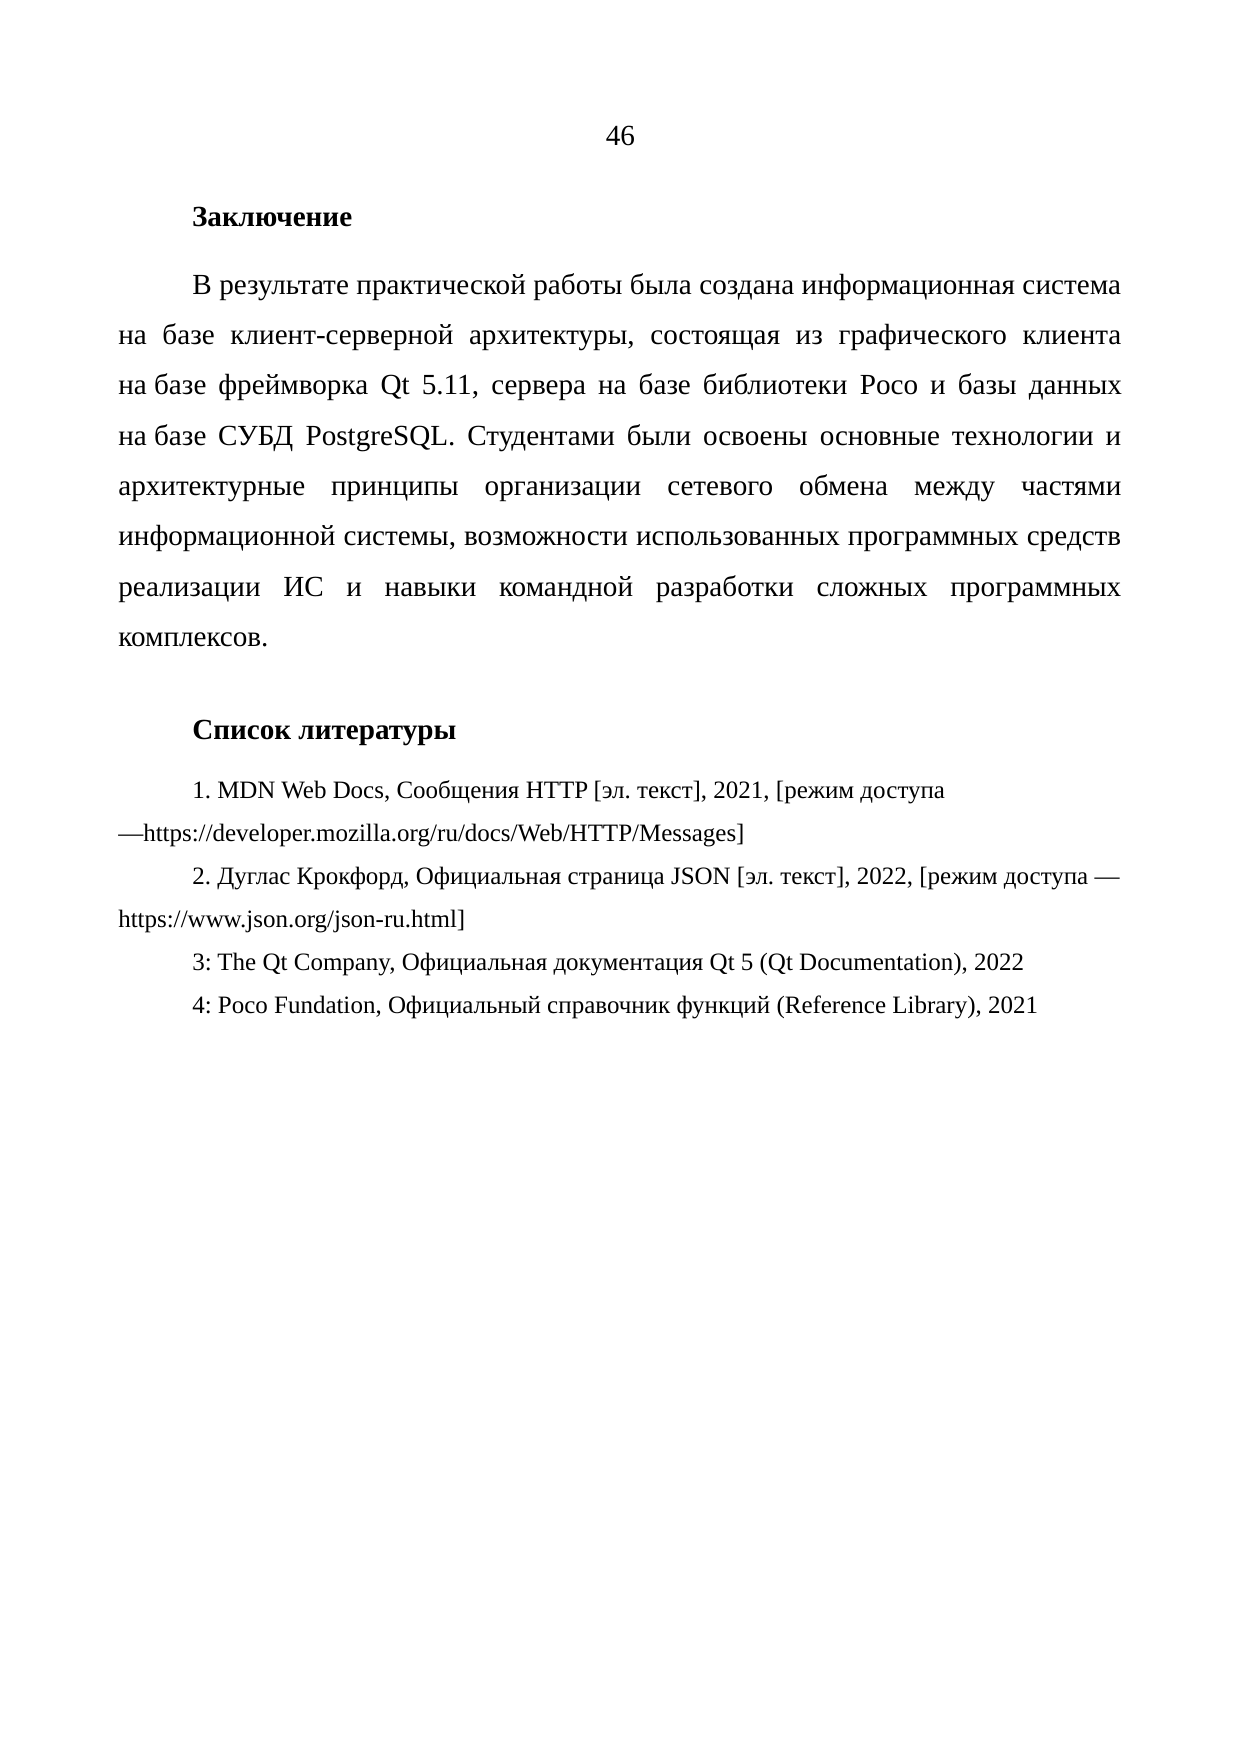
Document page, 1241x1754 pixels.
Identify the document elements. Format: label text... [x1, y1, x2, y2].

text 2. Дуглас Крокфорд, Официальная страница JSON [эл. текст], 2022, [режим доступа —https://www.json.org/json-ru.html] [118, 861, 1122, 933]
text В результате практической работы была создана информационная система на базе клиент-серверной архитектуры, состоящая из графического клиента на базе фреймворка Qt 5.11, сервера на базе библиотеки Poco и базы данных на базе СУБД PostgreSQL. Студентами были освоены основные технологии и архитектурные принципы организации сетевого обмена между частями информационной системы, возможности использованных программных средств реализации ИС и навыки командной разработки сложных программных комплексов. [118, 267, 1122, 653]
text 4: Poco Fundation, Официальный справочник функций (Reference Library), 2021 [118, 991, 1122, 1019]
text 3: The Qt Company, Официальная документация Qt 5 (Qt Documentation), 2022 [118, 947, 1122, 976]
subtitle Список литературы [118, 712, 1122, 746]
text 1. MDN Web Docs, Сообщения HTTP [эл. текст], 2021, [режим доступа —https://developer.mozilla.org/ru/docs/Web/HTTP/Messages] [118, 775, 1122, 847]
subtitle Заключение [118, 199, 1122, 232]
